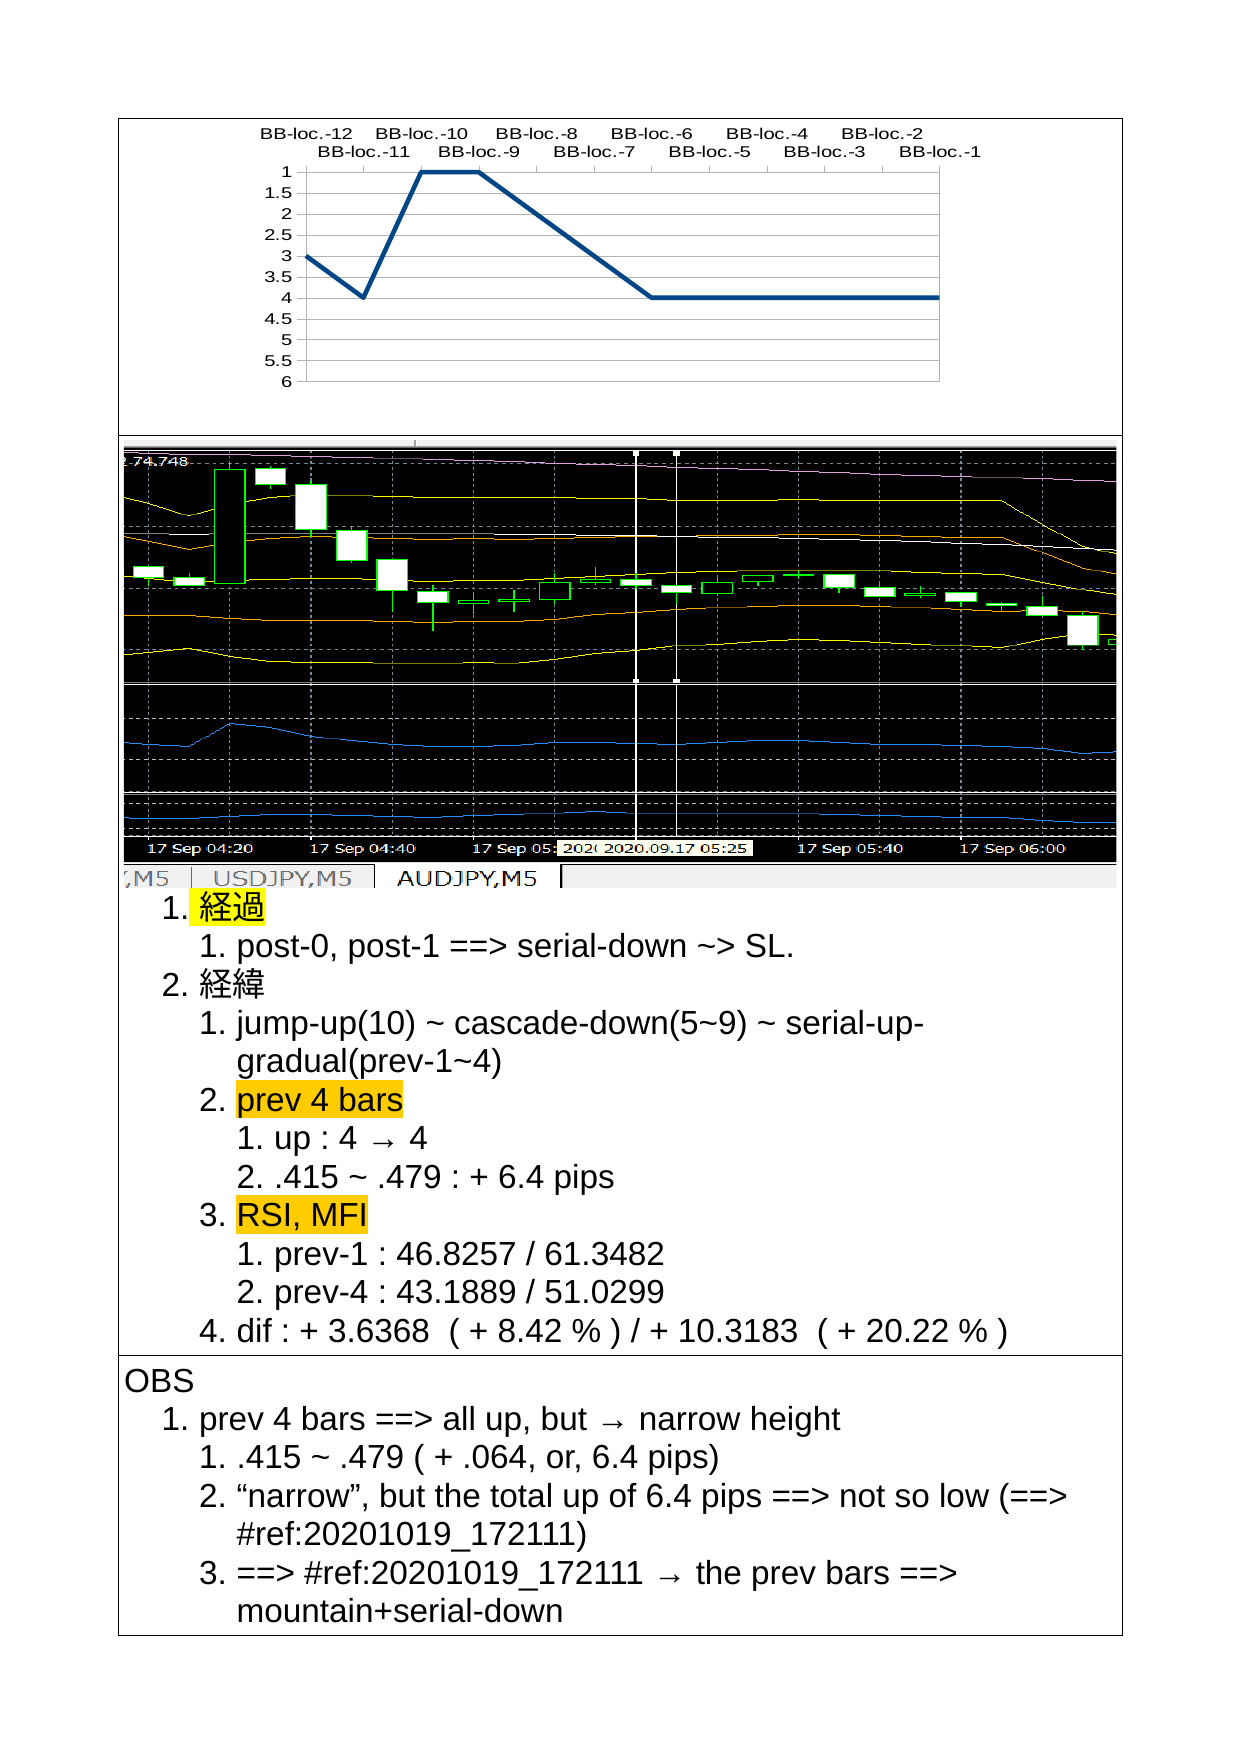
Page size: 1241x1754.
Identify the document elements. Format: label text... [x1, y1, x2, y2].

picture [123, 440, 1117, 888]
table_cell 経過 post-0, post-1 ==> serial-down ~> SL. 経緯 jump-up(10) ~ cascade-down(5~9) ~ serial-up-gradual(prev-1~4) prev 4 bars up : 4 → 4 .415 ~ .479 : + 6.4 pips RSI, MFI prev-1 : 46.8257 / 61.3482 prev-4 : 43.1889 / 51.0299 dif : + 3.6368 ( + 8.42 % ) / + 10.3183 ( + 20.22 % ) [119, 436, 1122, 1355]
table_cell [119, 119, 1122, 435]
table_cell OBS prev 4 bars ==> all up, but → narrow height .415 ~ .479 ( + .064, or, 6.4 pips) “narrow”, but the total up of 6.4 pips ==> not so low (==> #ref:20201019_172111) ==> #ref:20201019_172111 → the prev bars ==> mountain+serial-down [119, 1356, 1122, 1635]
